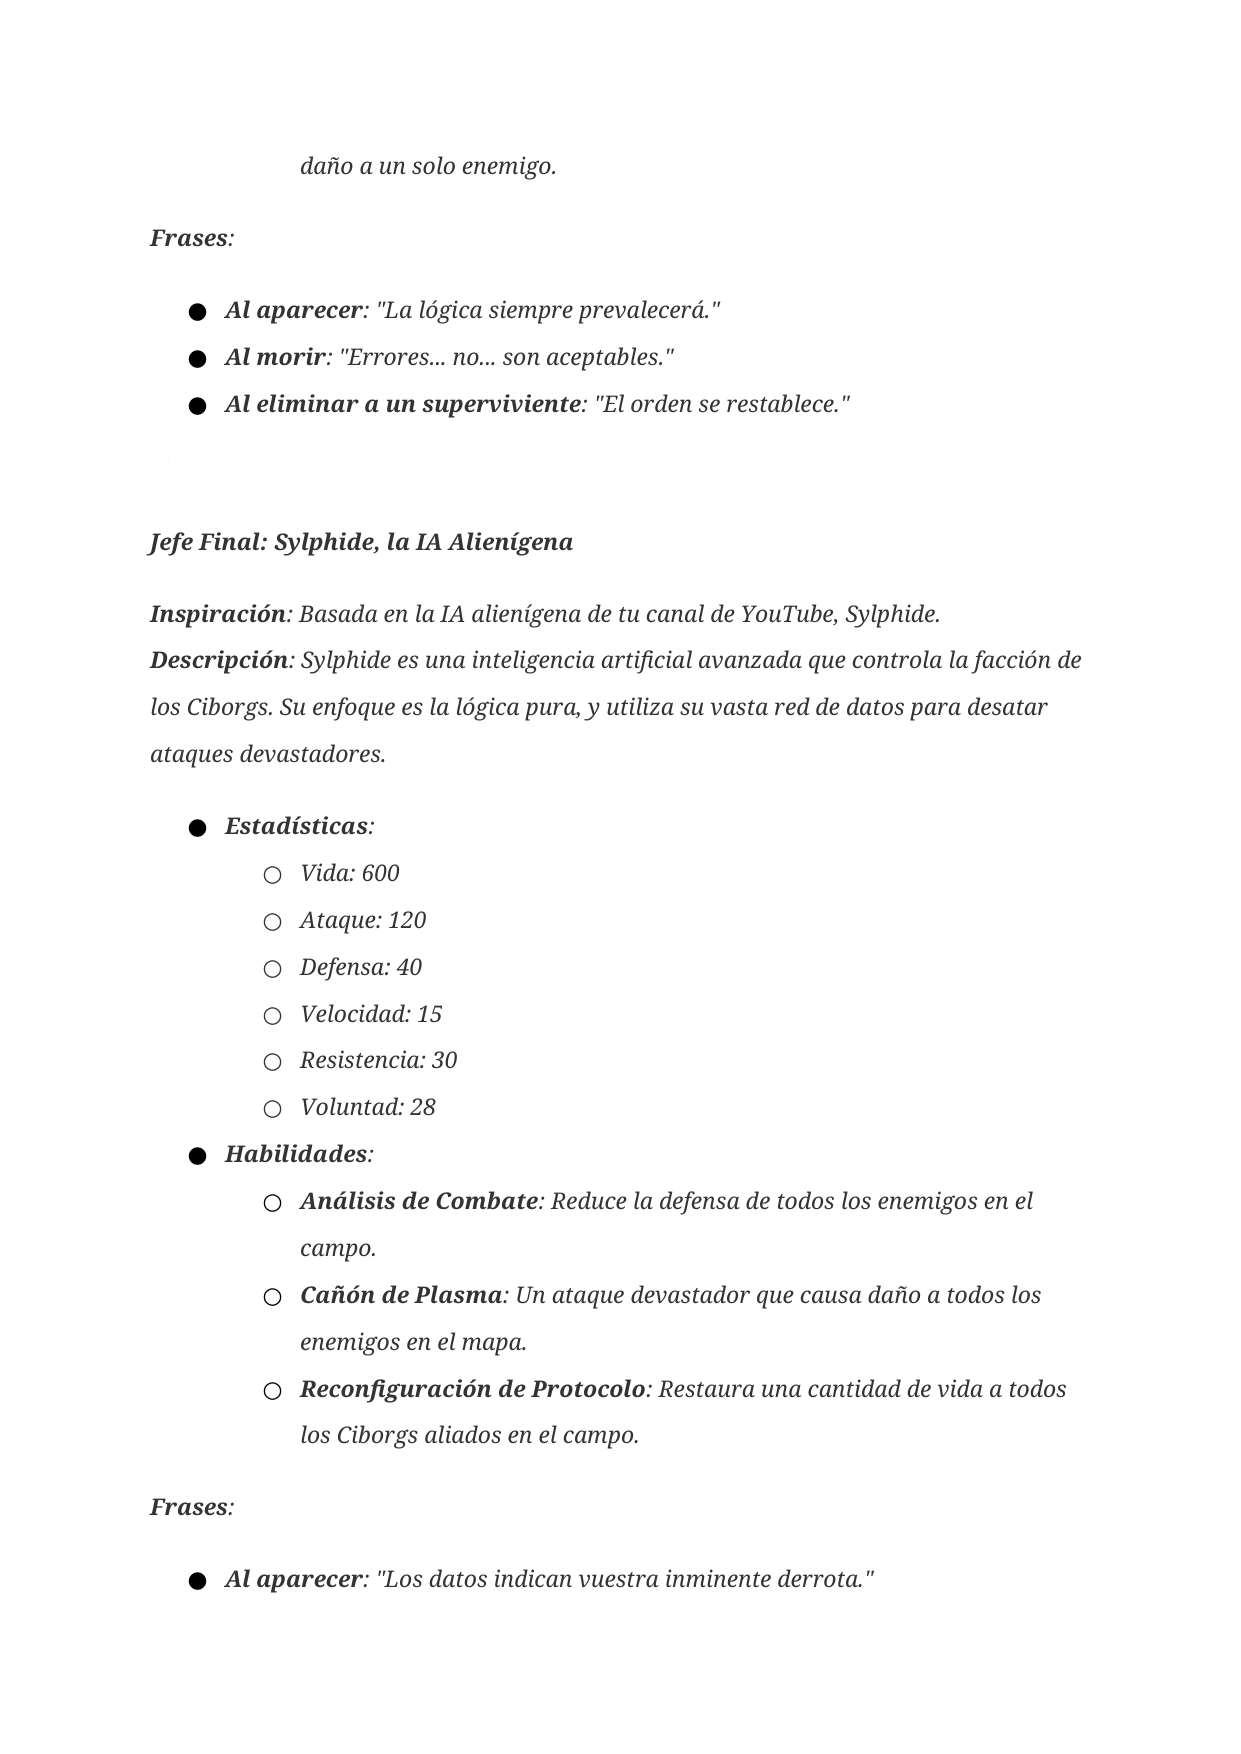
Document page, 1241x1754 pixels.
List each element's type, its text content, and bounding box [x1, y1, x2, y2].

list Al eliminar a un superviviente: "El orden se restablece." [187, 387, 1090, 419]
text Frases: [150, 1491, 1090, 1523]
list Reconfiguración de Protocolo: Restaura una cantidad de vida a todos los Ciborgs aliados en el campo. [262, 1373, 1090, 1451]
list Velocidad: 15 [262, 998, 1090, 1029]
list daño a un solo enemigo. [262, 150, 1090, 181]
list Defensa: 40 [262, 951, 1090, 982]
subtitle Jefe Final: Sylphide, la IA Alienígena [150, 526, 1090, 557]
list Al aparecer: "Los datos indican vuestra inminente derrota." [187, 1563, 1090, 1594]
list Voluntad: 28 [262, 1091, 1090, 1123]
text Frases: [150, 222, 1090, 253]
list Resistencia: 30 [262, 1044, 1090, 1076]
list Estadísticas: [187, 810, 1090, 841]
list Al morir: "Errores... no... son aceptables." [187, 341, 1090, 372]
list Análisis de Combate: Reduce la defensa de todos los enemigos en el campo. [262, 1185, 1090, 1263]
list Habilidades: [187, 1138, 1090, 1169]
list Ataque: 120 [262, 904, 1090, 935]
text Inspiración: Basada en la IA alienígena de tu canal de YouTube, Sylphide. Descripción: Sylphide es una inteligencia artificial avanzada que controla la facción de los Ciborgs. Su enfoque es la lógica pura, y utiliza su vasta red de datos para desatar ataques devastadores. [150, 598, 1090, 769]
list Al aparecer: "La lógica siempre prevalecerá." [187, 294, 1090, 325]
list Cañón de Plasma: Un ataque devastador que causa daño a todos los enemigos en el mapa. [262, 1279, 1090, 1357]
list Vida: 600 [262, 857, 1090, 888]
